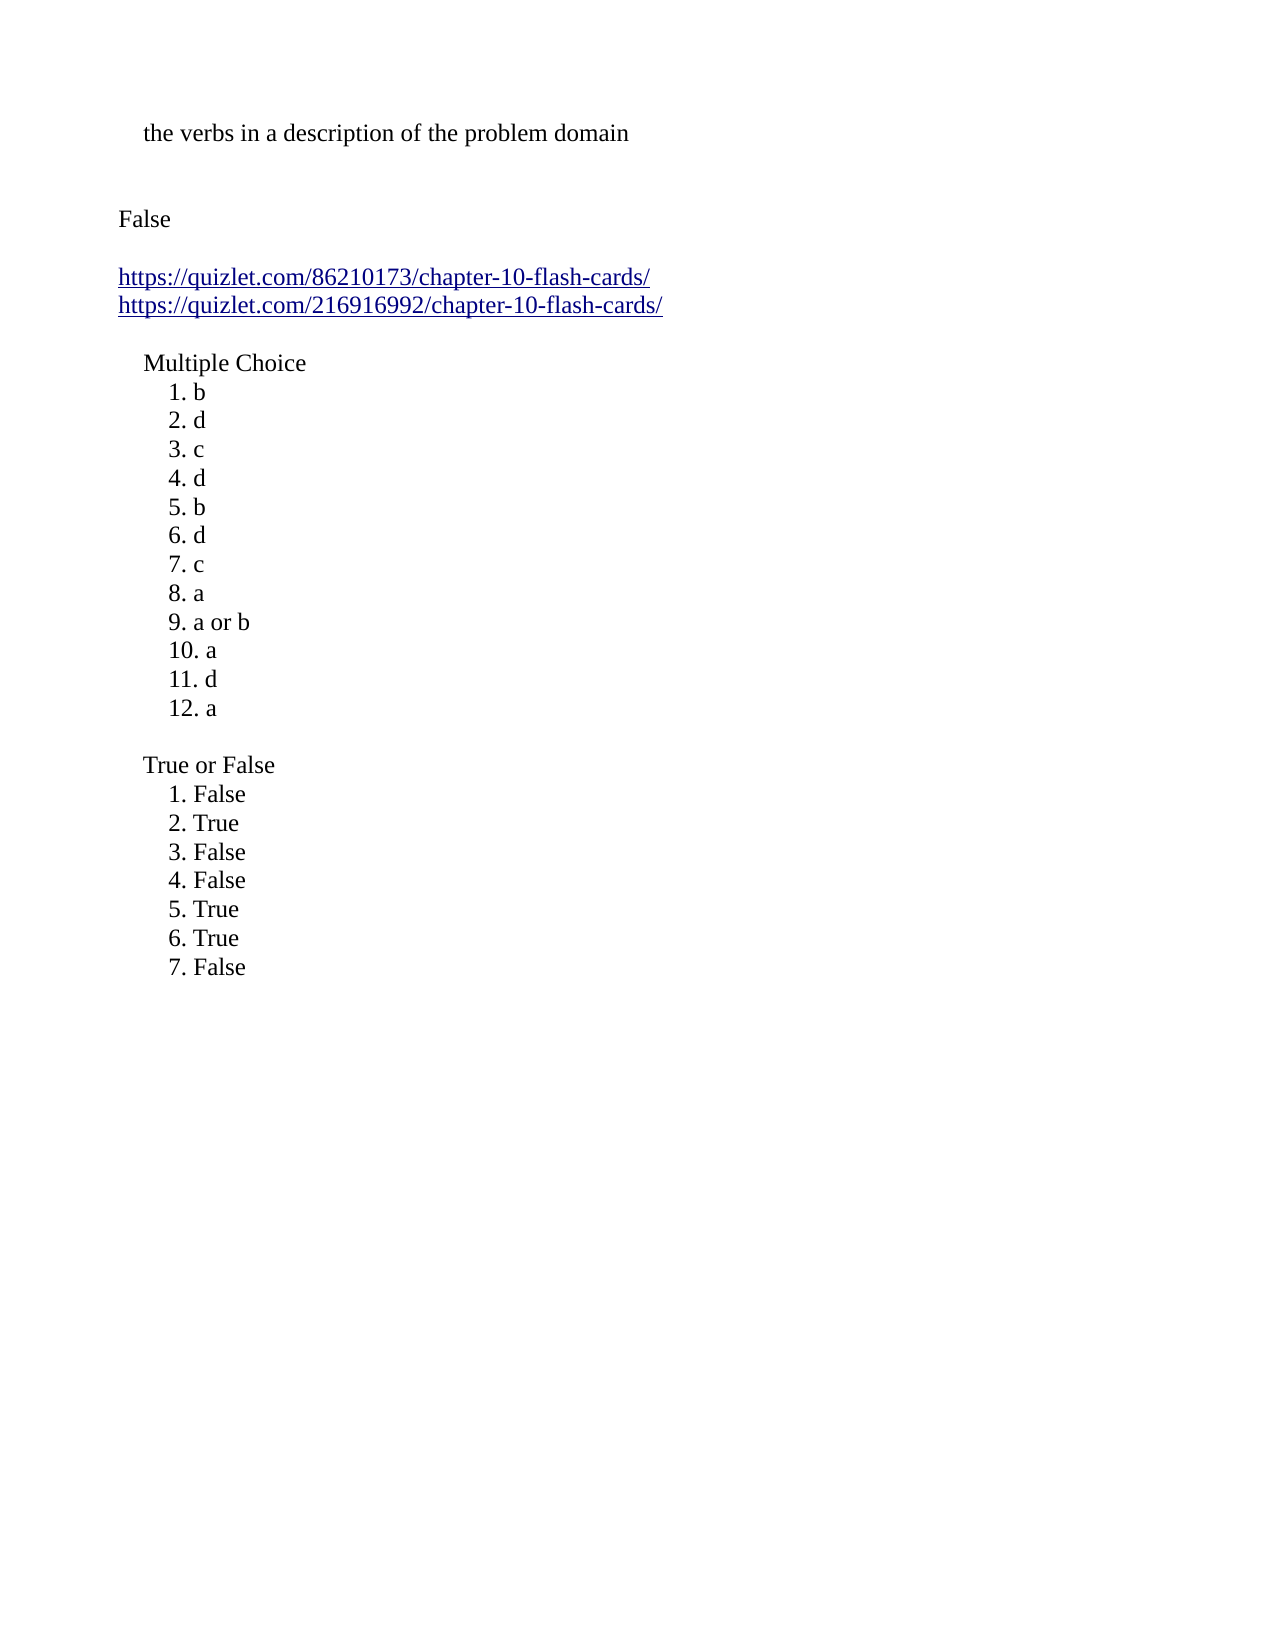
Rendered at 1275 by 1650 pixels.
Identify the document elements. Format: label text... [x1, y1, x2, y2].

text 6. True [118, 923, 1157, 952]
text 10. a [118, 636, 1157, 664]
text 1. b [118, 377, 1157, 406]
text 3. False [118, 837, 1157, 866]
text 7. c [118, 549, 1157, 578]
text 5. b [118, 492, 1157, 521]
text 4. d [118, 463, 1157, 492]
text 5. True [118, 894, 1157, 923]
text 2. d [118, 406, 1157, 434]
text 1. False [118, 779, 1157, 808]
text https://quizlet.com/216916992/chapter-10-flash-cards/ [118, 291, 1157, 319]
text 7. False [118, 952, 1157, 981]
text 2. True [118, 808, 1157, 837]
text 12. a [118, 693, 1157, 722]
text False [118, 204, 1157, 233]
text 6. d [118, 521, 1157, 549]
text the verbs in a description of the problem domain [118, 118, 1157, 147]
text 11. d [118, 664, 1157, 693]
text https://quizlet.com/86210173/chapter-10-flash-cards/ [118, 262, 1157, 291]
text 4. False [118, 866, 1157, 894]
text Multiple Choice [118, 348, 1157, 377]
text 8. a [118, 578, 1157, 607]
text 9. a or b [118, 607, 1157, 636]
text True or False [118, 751, 1157, 779]
text 3. c [118, 434, 1157, 463]
